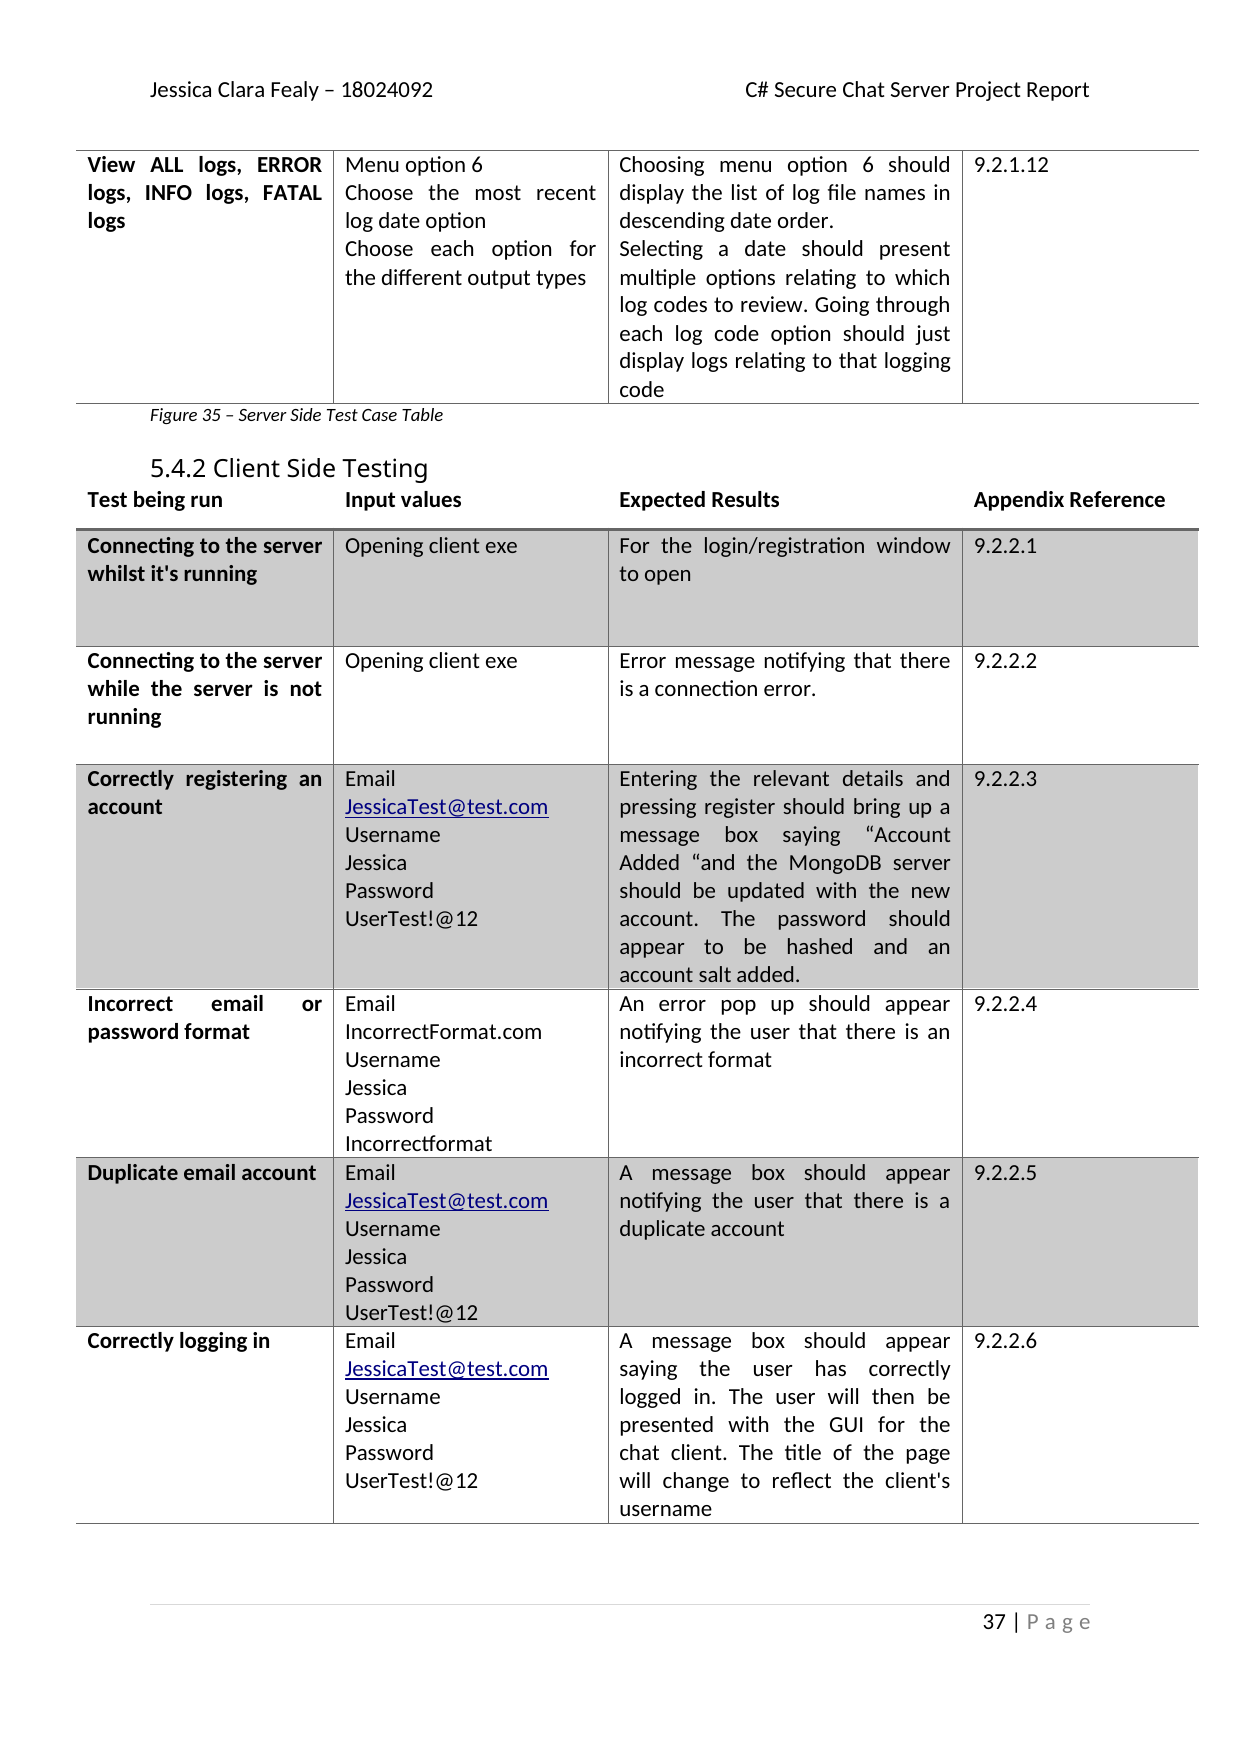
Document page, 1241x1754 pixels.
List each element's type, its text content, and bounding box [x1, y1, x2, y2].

table_cell Connecting to the server whilst it's running [76, 531, 333, 646]
table_cell 9.2.2.3 [963, 765, 1198, 988]
table_cell 9.2.2.6 [963, 1327, 1198, 1522]
table_cell Email IncorrectFormat.com Username Jessica Password Incorrectformat [334, 990, 608, 1157]
table_cell An error pop up should appear notifying the user that there is an incorrect format [609, 990, 962, 1157]
table_cell 9.2.2.2 [963, 647, 1198, 764]
table_cell 9.2.2.5 [963, 1158, 1198, 1326]
table_header Test being run [76, 485, 333, 528]
table_cell Correctly logging in [76, 1327, 333, 1522]
text Figure 35 – Server Side Test Case Table [150, 404, 1090, 426]
table_cell Entering the relevant details and pressing register should bring up a message box saying “Account Added “and the MongoDB server should be updated with the new account. The password should appear to be hashed and an account salt added. [609, 765, 962, 988]
table_cell Email JessicaTest@test.com Username Jessica Password UserTest!@12 [334, 1158, 608, 1326]
table_cell A message box should appear notifying the user that there is a duplicate account [609, 1158, 962, 1326]
table_cell Opening client exe [334, 531, 608, 646]
table_cell Incorrect email or password format [76, 990, 333, 1157]
table_cell 9.2.1.12 [963, 151, 1198, 403]
table_header Input values [334, 485, 608, 528]
table_cell 9.2.2.1 [963, 531, 1198, 646]
subtitle 5.4.2 Client Side Testing [150, 451, 1090, 485]
table_cell Menu option 6 Choose the most recent log date option Choose each option for the different output types [334, 151, 608, 403]
table_cell Error message notifying that there is a connection error. [609, 647, 962, 764]
table_header Appendix Reference [962, 485, 1198, 528]
table_cell 9.2.2.4 [963, 990, 1198, 1157]
table_cell View ALL logs, ERROR logs, INFO logs, FATAL logs [76, 151, 333, 403]
table_cell Choosing menu option 6 should display the list of log file names in descending date order. Selecting a date should present multiple options relating to which log codes to review. Going through each log code option should just display logs relating to that logging code [609, 151, 962, 403]
table_cell Email JessicaTest@test.com Username Jessica Password UserTest!@12 [334, 765, 608, 988]
table_cell Opening client exe [334, 647, 608, 764]
table_cell A message box should appear saying the user has correctly logged in. The user will then be presented with the GUI for the chat client. The title of the page will change to reflect the client's username [609, 1327, 962, 1522]
table_header Expected Results [608, 485, 962, 528]
table_cell Connecting to the server while the server is not running [76, 647, 333, 764]
table_cell For the login/registration window to open [609, 531, 962, 646]
table_cell Correctly registering an account [76, 765, 333, 988]
table_cell Duplicate email account [76, 1158, 333, 1326]
table_cell Email JessicaTest@test.com Username Jessica Password UserTest!@12 [334, 1327, 608, 1522]
